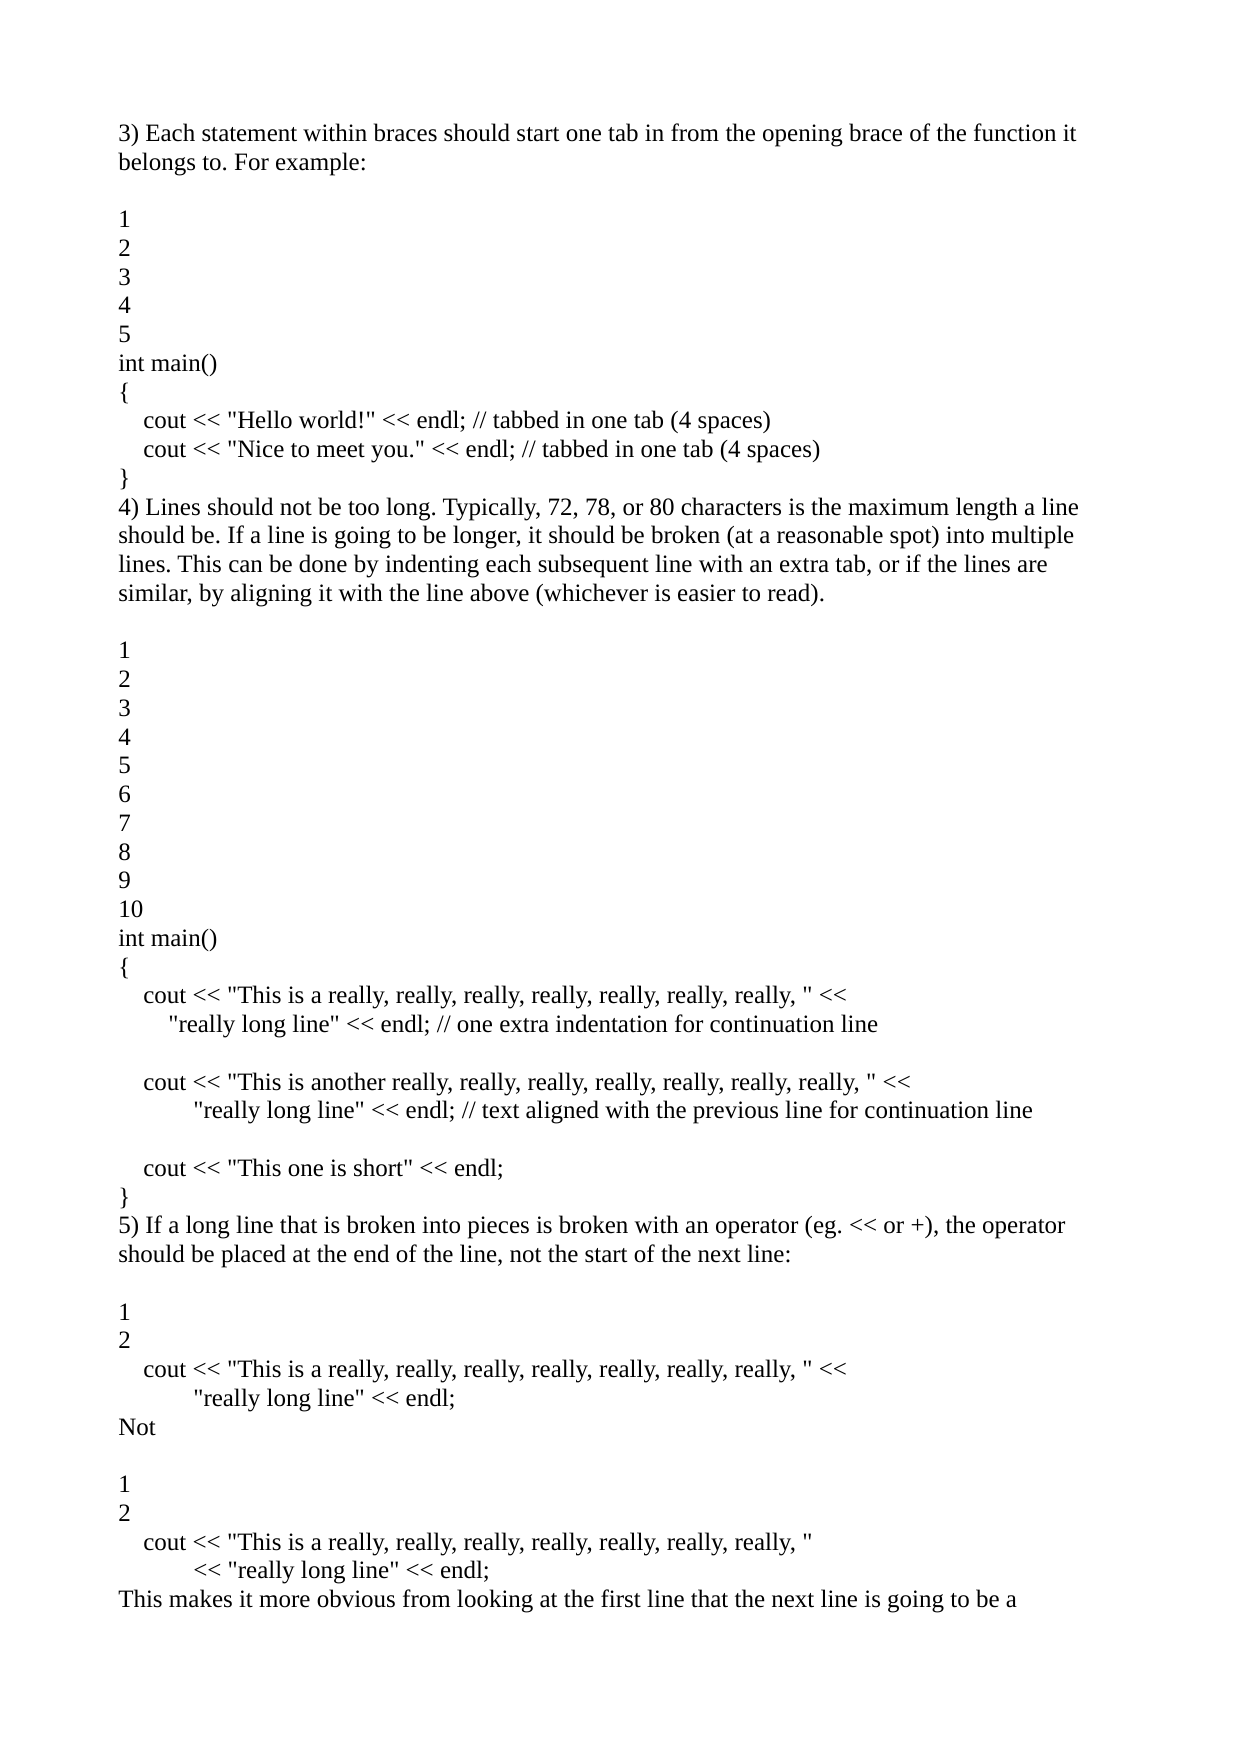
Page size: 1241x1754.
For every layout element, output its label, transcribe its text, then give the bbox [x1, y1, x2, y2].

text cout << "Hello world!" << endl; // tabbed in one tab (4 spaces) [118, 406, 1122, 434]
text 2 [118, 664, 1122, 693]
text 3 [118, 262, 1122, 291]
text 1 [118, 204, 1122, 233]
text 4 [118, 291, 1122, 319]
text cout << "This is a really, really, really, really, really, really, really, " << [118, 981, 1122, 1009]
text 2 [118, 233, 1122, 262]
text cout << "This is a really, really, really, really, really, really, really, " [118, 1527, 1122, 1556]
text 4) Lines should not be too long. Typically, 72, 78, or 80 characters is the maximum length a line should be. If a line is going to be longer, it should be broken (at a reasonable spot) into multiple lines. This can be done by indenting each subsequent line with an extra tab, or if the lines are similar, by aligning it with the line above (whichever is easier to read). [118, 492, 1122, 607]
text Not [118, 1412, 1122, 1441]
text 3) Each statement within braces should start one tab in from the opening brace of the function it belongs to. For example: [118, 118, 1122, 176]
text } [118, 1182, 1122, 1211]
text 6 [118, 779, 1122, 808]
text int main() [118, 923, 1122, 952]
text 5 [118, 751, 1122, 779]
text 4 [118, 722, 1122, 751]
text This makes it more obvious from looking at the first line that the next line is going to be a [118, 1584, 1122, 1613]
text cout << "This one is short" << endl; [118, 1153, 1122, 1182]
text cout << "Nice to meet you." << endl; // tabbed in one tab (4 spaces) [118, 434, 1122, 463]
text 1 [118, 1297, 1122, 1326]
text 10 [118, 894, 1122, 923]
text 1 [118, 636, 1122, 664]
text 7 [118, 808, 1122, 837]
text 8 [118, 837, 1122, 866]
text cout << "This is a really, really, really, really, really, really, really, " << [118, 1354, 1122, 1383]
text cout << "This is another really, really, really, really, really, really, really, " << [118, 1067, 1122, 1096]
text << "really long line" << endl; [118, 1556, 1122, 1584]
text 2 [118, 1498, 1122, 1527]
text 9 [118, 866, 1122, 894]
text } [118, 463, 1122, 492]
text "really long line" << endl; // one extra indentation for continuation line [118, 1009, 1122, 1038]
text 3 [118, 693, 1122, 722]
text "really long line" << endl; [118, 1383, 1122, 1412]
text 2 [118, 1326, 1122, 1354]
text "really long line" << endl; // text aligned with the previous line for continuation line [118, 1096, 1122, 1124]
text { [118, 377, 1122, 406]
text { [118, 952, 1122, 981]
text 5 [118, 319, 1122, 348]
text 1 [118, 1469, 1122, 1498]
text 5) If a long line that is broken into pieces is broken with an operator (eg. << or +), the operator should be placed at the end of the line, not the start of the next line: [118, 1211, 1122, 1268]
text int main() [118, 348, 1122, 377]
